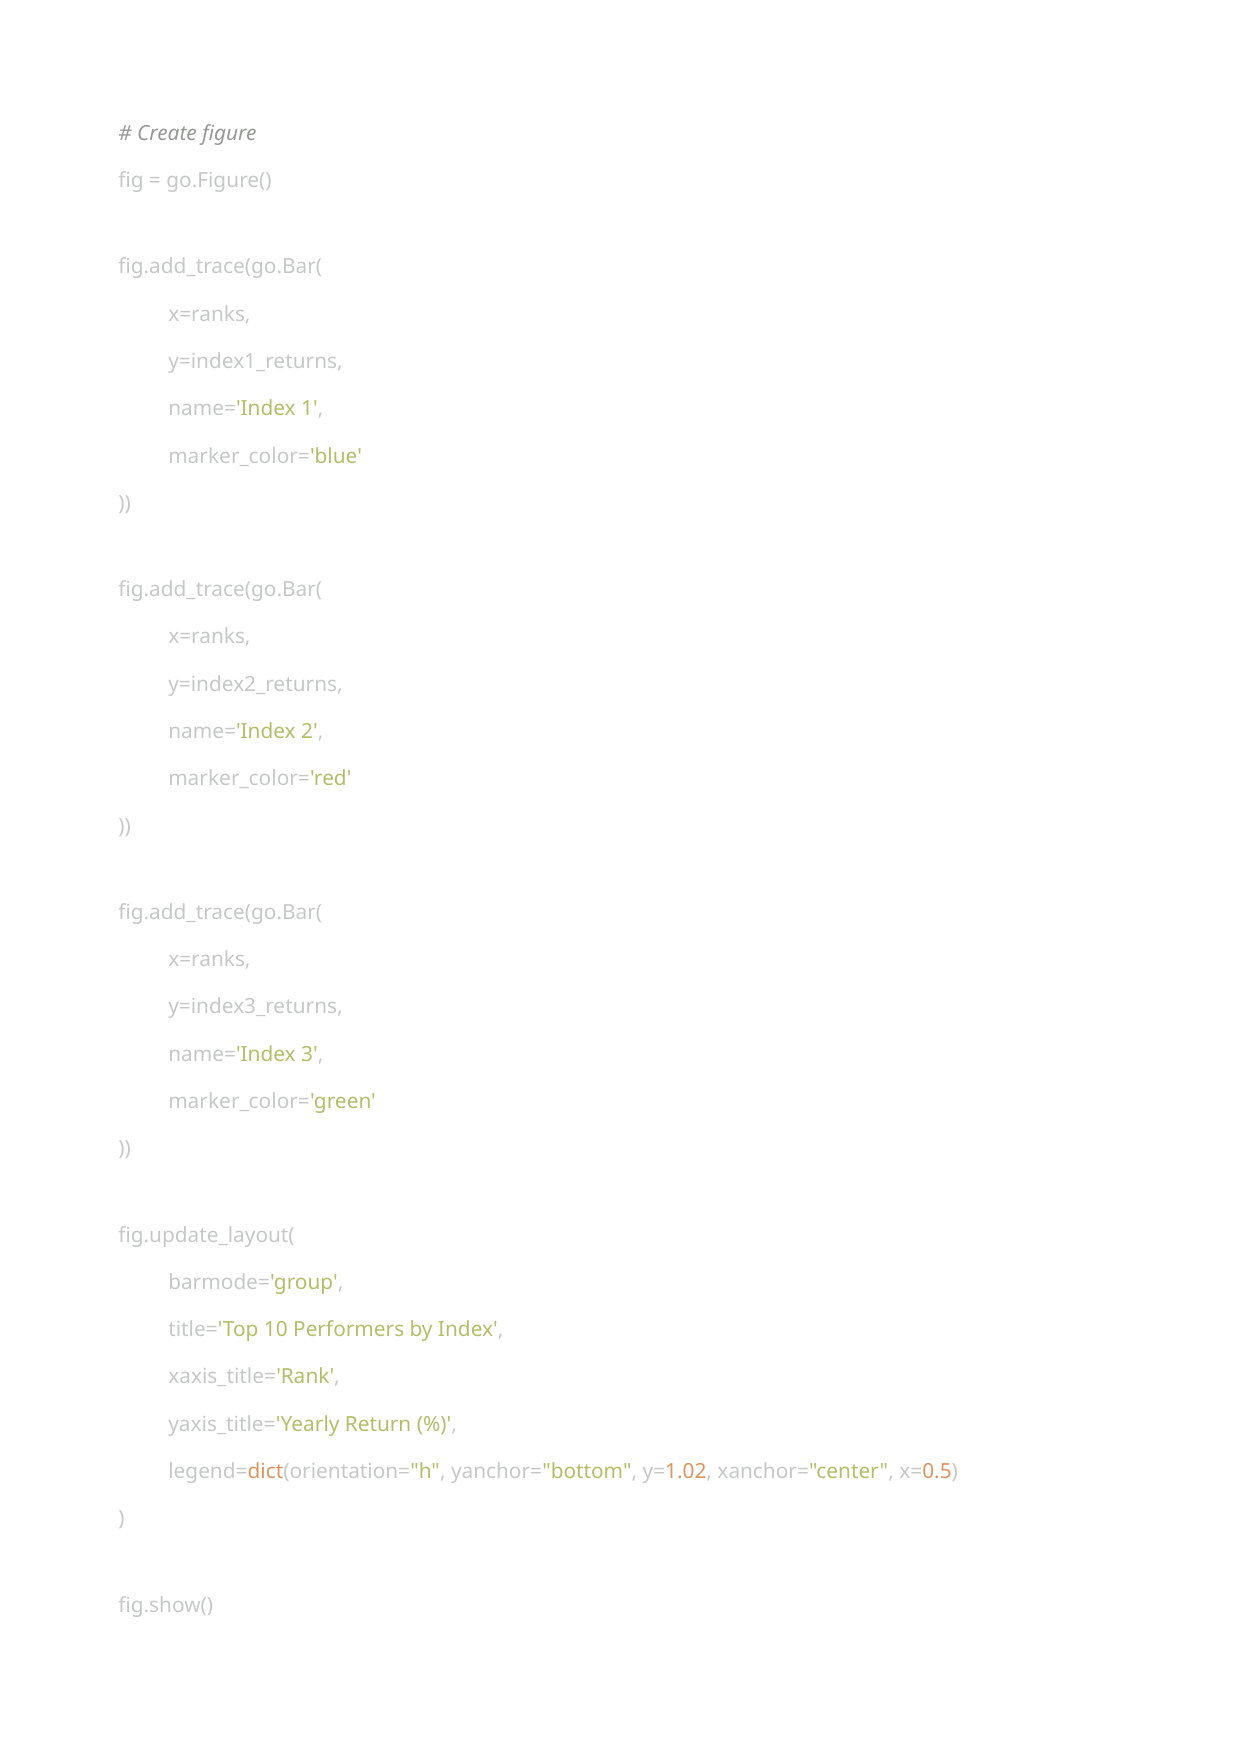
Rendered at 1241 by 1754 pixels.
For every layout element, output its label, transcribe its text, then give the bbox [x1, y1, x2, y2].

text )) [118, 1133, 1122, 1162]
text fig.add_trace(go.Bar( [118, 897, 1122, 926]
text name='Index 2', [118, 716, 1122, 745]
text name='Index 3', [118, 1039, 1122, 1067]
text title='Top 10 Performers by Index', [118, 1314, 1122, 1343]
text fig.update_layout( [118, 1220, 1122, 1248]
text fig.add_trace(go.Bar( [118, 574, 1122, 603]
text )) [118, 488, 1122, 516]
text x=ranks, [118, 944, 1122, 973]
text y=index2_returns, [118, 669, 1122, 697]
text # Create figure [118, 118, 1122, 147]
text ) [118, 1503, 1122, 1532]
text name='Index 1', [118, 393, 1122, 422]
text marker_color='blue' [118, 441, 1122, 469]
text y=index1_returns, [118, 346, 1122, 375]
text legend=dict(orientation="h", yanchor="bottom", y=1.02, xanchor="center", x=0.5) [118, 1456, 1122, 1485]
text x=ranks, [118, 299, 1122, 327]
text )) [118, 811, 1122, 839]
text yaxis_title='Yearly Return (%)', [118, 1409, 1122, 1437]
text fig.add_trace(go.Bar( [118, 252, 1122, 280]
text barmode='group', [118, 1267, 1122, 1296]
text fig = go.Figure() [118, 165, 1122, 194]
text marker_color='red' [118, 763, 1122, 792]
text x=ranks, [118, 622, 1122, 650]
text marker_color='green' [118, 1086, 1122, 1115]
text y=index3_returns, [118, 992, 1122, 1020]
text xaxis_title='Rank', [118, 1362, 1122, 1390]
text fig.show() [118, 1590, 1122, 1618]
